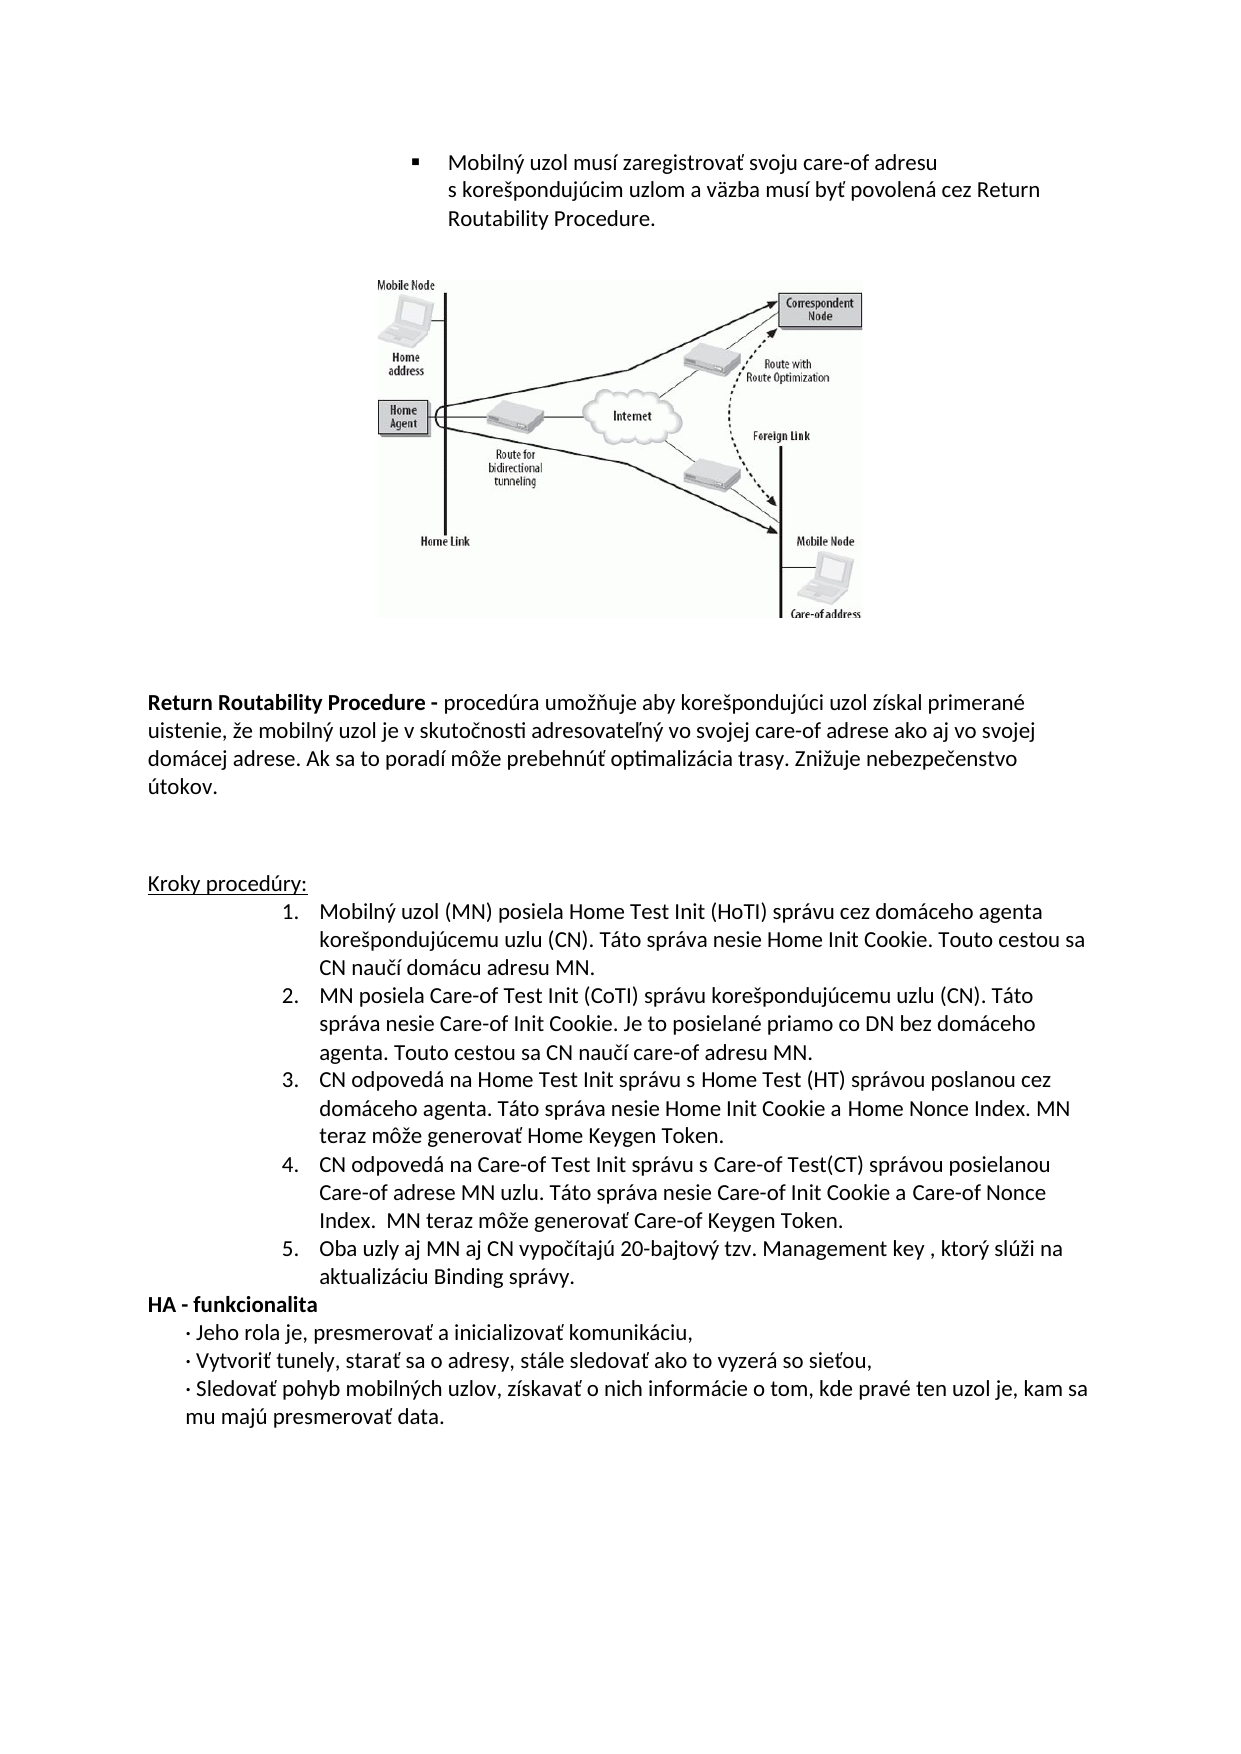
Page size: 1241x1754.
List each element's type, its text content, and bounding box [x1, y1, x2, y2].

list CN odpovedá na Care-of Test Init správu s Care-of Test(CT) správou posielanou Care-of adrese MN uzlu. Táto správa nesie Care-of Init Cookie a Care-of Nonce Index. MN teraz môže generovať Care-of Keygen Token. [282, 1150, 1093, 1234]
text · Sledovať pohyb mobilných uzlov, získavať o nich informácie o tom, kde pravé ten uzol je, kam sa mu majú presmerovať data. [185, 1374, 1093, 1430]
text · Vytvoriť tunely, starať sa o adresy, stále sledovať ako to vyzerá so sieťou, [148, 1346, 1093, 1374]
text Kroky procedúry: [148, 869, 1093, 897]
list Oba uzly aj MN aj CN vypočítajú 20-bajtový tzv. Management key , ktorý slúži na aktualizáciu Binding správy. [282, 1234, 1093, 1290]
list CN odpovedá na Home Test Init správu s Home Test (HT) správou poslanou cez domáceho agenta. Táto správa nesie Home Init Cookie a Home Nonce Index. MN teraz môže generovať Home Keygen Token. [282, 1066, 1093, 1150]
text Return Routability Procedure - procedúra umožňuje aby korešpondujúci uzol získal primerané uistenie, že mobilný uzol je v skutočnosti adresovateľný vo svojej care-of adrese ako aj vo svojej domácej adrese. Ak sa to poradí môže prebehnúť optimalizácia trasy. Znižuje nebezpečenstvo útokov. [148, 688, 1093, 800]
text HA - funkcionalita [148, 1290, 1093, 1318]
text · Jeho rola je, presmerovať a inicializovať komunikáciu, [148, 1318, 1093, 1346]
list Mobilný uzol musí zaregistrovať svoju care-of adresu s korešpondujúcim uzlom a väzba musí byť povolená cez Return Routability Procedure. [410, 148, 1093, 232]
list MN posiela Care-of Test Init (CoTI) správu korešpondujúcemu uzlu (CN). Táto správa nesie Care-of Init Cookie. Je to posielané priamo co DN bez domáceho agenta. Touto cestou sa CN naučí care-of adresu MN. [282, 982, 1093, 1066]
list Mobilný uzol (MN) posiela Home Test Init (HoTI) správu cez domáceho agenta korešpondujúcemu uzlu (CN). Táto správa nesie Home Init Cookie. Touto cestou sa CN naučí domácu adresu MN. [282, 897, 1093, 982]
